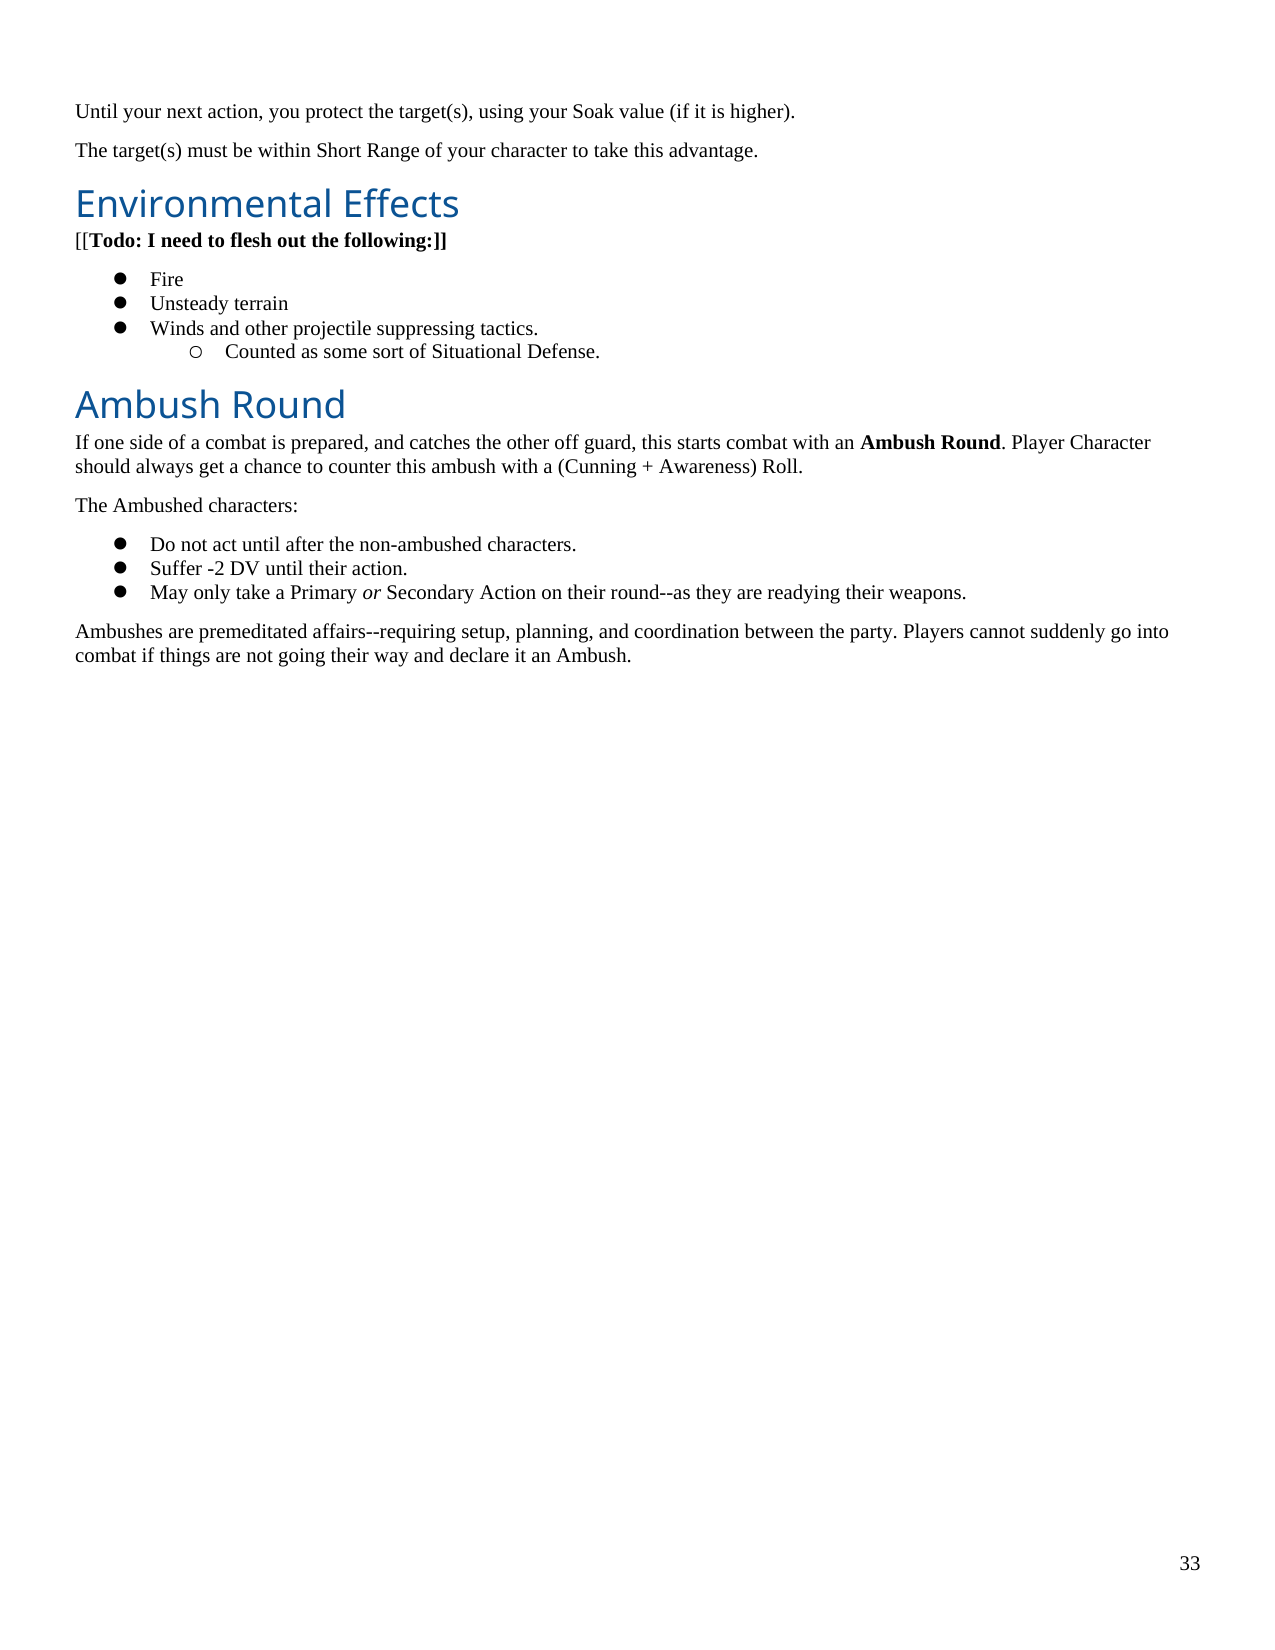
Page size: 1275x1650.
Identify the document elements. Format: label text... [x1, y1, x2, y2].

subtitle Environmental Effects [75, 177, 1200, 228]
list Fire [112, 267, 1200, 291]
list Counted as some sort of Situational Defense. [187, 339, 1200, 363]
list Unsteady terrain [112, 291, 1200, 315]
text If one side of a combat is prepared, and catches the other off guard, this starts combat with an Ambush Round. Player Character should always get a chance to counter this ambush with a (Cunning + Awareness) Roll. [75, 429, 1200, 478]
text The target(s) must be within Short Range of your character to take this advantage. [75, 138, 1200, 162]
text [[Todo: I need to flesh out the following:]] [75, 228, 1200, 252]
text Until your next action, you protect the target(s), using your Soak value (if it is higher). [75, 99, 1200, 123]
subtitle Ambush Round [75, 378, 1200, 429]
list Do not act until after the non-ambushed characters. [112, 532, 1200, 556]
list Suffer -2 DV until their action. [112, 556, 1200, 580]
list Winds and other projectile suppressing tactics. [112, 315, 1200, 339]
text The Ambushed characters: [75, 493, 1200, 517]
text Ambushes are premeditated affairs--requiring setup, planning, and coordination between the party. Players cannot suddenly go into combat if things are not going their way and declare it an Ambush. [75, 619, 1200, 667]
list May only take a Primary or Secondary Action on their round--as they are readying their weapons. [112, 580, 1200, 604]
